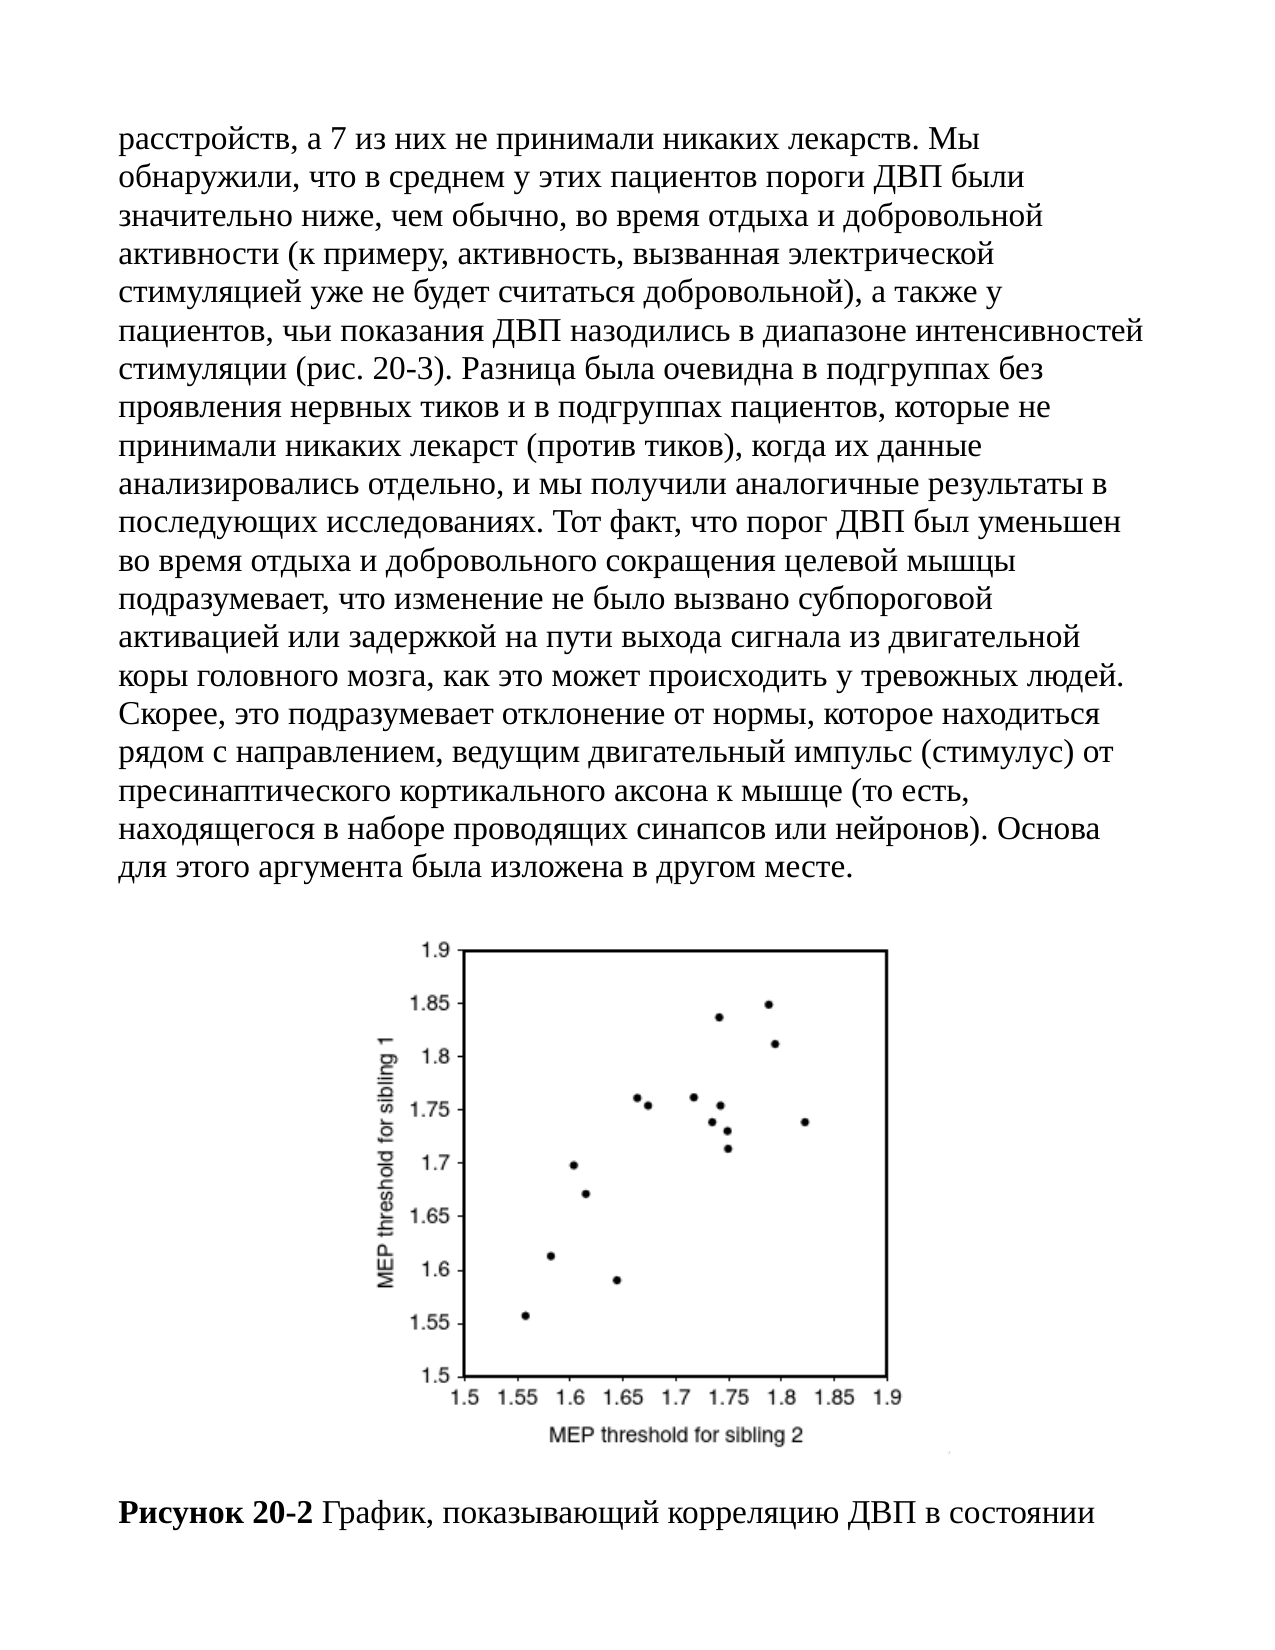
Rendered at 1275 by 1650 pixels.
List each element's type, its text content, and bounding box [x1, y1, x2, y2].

text расстройств, а 7 из них не принимали никаких лекарств. Мы обнаружили, что в среднем у этих пациентов пороги ДВП были значительно ниже, чем обычно, во время отдыха и добровольной активности (к примеру, активность, вызванная электрической стимуляцией уже не будет считаться добровольной), а также у пациентов, чьи показания ДВП назодились в диапазоне интенсивностей стимуляции (рис. 20-3). Разница была очевидна в подгруппах без проявления нервных тиков и в подгруппах пациентов, которые не принимали никаких лекарст (против тиков), когда их данные анализировались отдельно, и мы получили аналогичные результаты в последующих исследованиях. Тот факт, что порог ДВП был уменьшен во время отдыха и добровольного сокращения целевой мышцы подразумевает, что изменение не было вызвано субпороговой активацией или задержкой на пути выхода сигнала из двигательной коры головного мозга, как это может происходить у тревожных людей. Скорее, это подразумевает отклонение от нормы, которое находиться рядом с направлением, ведущим двигательный импульс (стимулус) от пресинаптического кортикального аксона к мышце (то есть, находящегося в наборе проводящих синапсов или нейронов). Основа для этого аргумента была изложена в другом месте. [118, 118, 1157, 885]
text Рисунок 20-2 График, показывающий корреляцию ДВП в состоянии [118, 1493, 1157, 1531]
picture [325, 923, 951, 1455]
